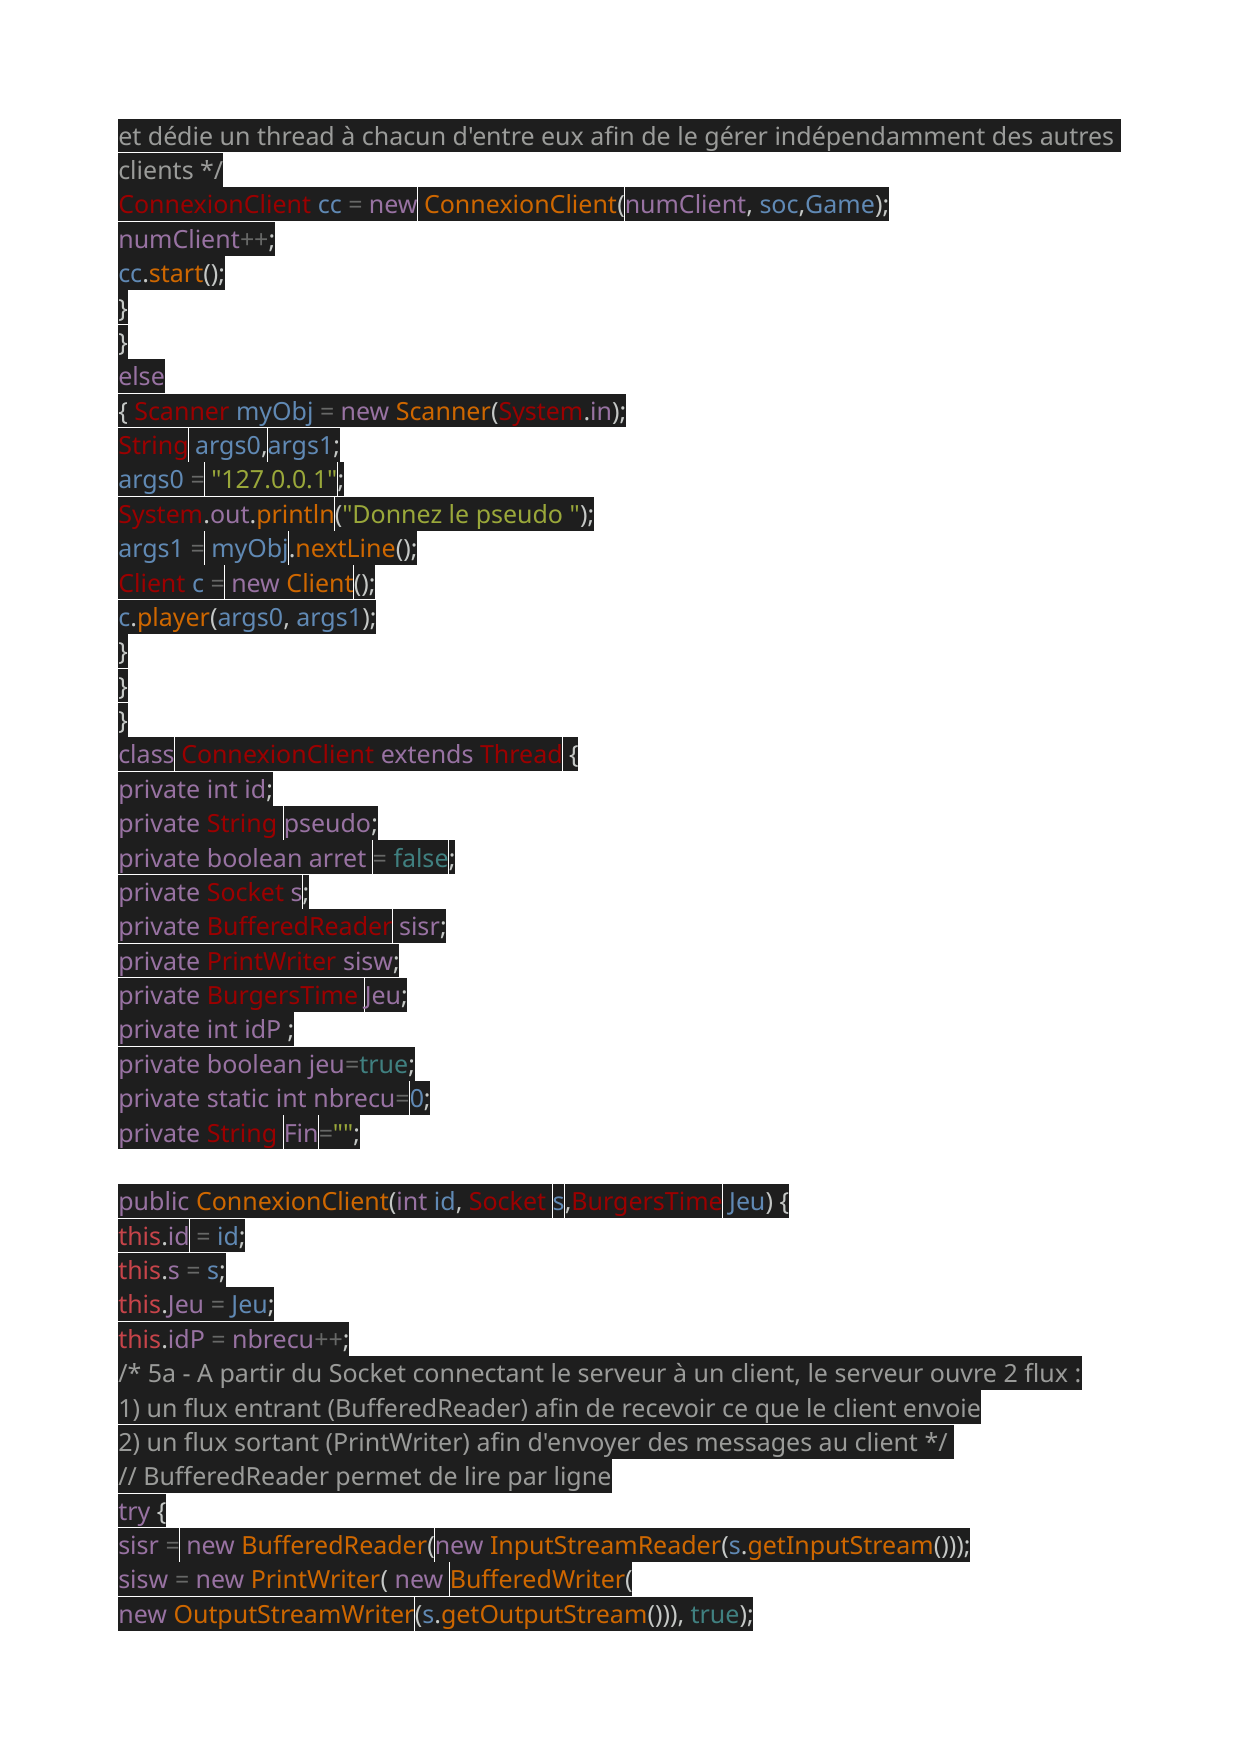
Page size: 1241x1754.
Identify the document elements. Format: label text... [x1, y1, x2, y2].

text try { [118, 1493, 1122, 1527]
text numClient++; [118, 221, 1122, 256]
text } [118, 668, 1122, 702]
text cc.start(); [118, 256, 1122, 290]
text new OutputStreamWriter(s.getOutputStream())), true); [118, 1596, 1122, 1631]
text /* 5a - A partir du Socket connectant le serveur à un client, le serveur ouvre 2 flux : [118, 1356, 1122, 1390]
text private PrintWriter sisw; [118, 943, 1122, 977]
text private BurgersTime Jeu; [118, 977, 1122, 1012]
text } [118, 634, 1122, 668]
text ConnexionClient cc = new ConnexionClient(numClient, soc,Game); [118, 187, 1122, 221]
text { Scanner myObj = new Scanner(System.in); [118, 393, 1122, 427]
text private boolean arret = false; [118, 840, 1122, 874]
text this.id = id; [118, 1218, 1122, 1252]
text Client c = new Client(); [118, 565, 1122, 599]
text System.out.println("Donnez le pseudo "); [118, 496, 1122, 531]
text this.s = s; [118, 1252, 1122, 1287]
text this.idP = nbrecu++; [118, 1321, 1122, 1356]
text this.Jeu = Jeu; [118, 1287, 1122, 1321]
text 1) un flux entrant (BufferedReader) afin de recevoir ce que le client envoie [118, 1390, 1122, 1424]
text } [118, 702, 1122, 737]
text private boolean jeu=true; [118, 1046, 1122, 1081]
text c.player(args0, args1); [118, 599, 1122, 634]
text else [118, 359, 1122, 393]
text } [118, 324, 1122, 359]
text args0 = "127.0.0.1"; [118, 462, 1122, 496]
text private BufferedReader sisr; [118, 909, 1122, 943]
text private String pseudo; [118, 806, 1122, 840]
text private Socket s; [118, 874, 1122, 909]
text public ConnexionClient(int id, Socket s,BurgersTime Jeu) { [118, 1184, 1122, 1218]
text String args0,args1; [118, 427, 1122, 462]
text private int id; [118, 771, 1122, 806]
text sisr = new BufferedReader(new InputStreamReader(s.getInputStream())); [118, 1527, 1122, 1562]
text sisw = new PrintWriter( new BufferedWriter( [118, 1562, 1122, 1596]
text } [118, 290, 1122, 324]
text et dédie un thread à chacun d'entre eux afin de le gérer indépendamment des autres clients */ [118, 118, 1122, 187]
text class ConnexionClient extends Thread { [118, 737, 1122, 771]
text args1 = myObj.nextLine(); [118, 531, 1122, 565]
text // BufferedReader permet de lire par ligne [118, 1459, 1122, 1493]
text private static int nbrecu=0; [118, 1081, 1122, 1115]
text private int idP ; [118, 1012, 1122, 1046]
text private String Fin=""; [118, 1115, 1122, 1149]
text 2) un flux sortant (PrintWriter) afin d'envoyer des messages au client */ [118, 1424, 1122, 1459]
